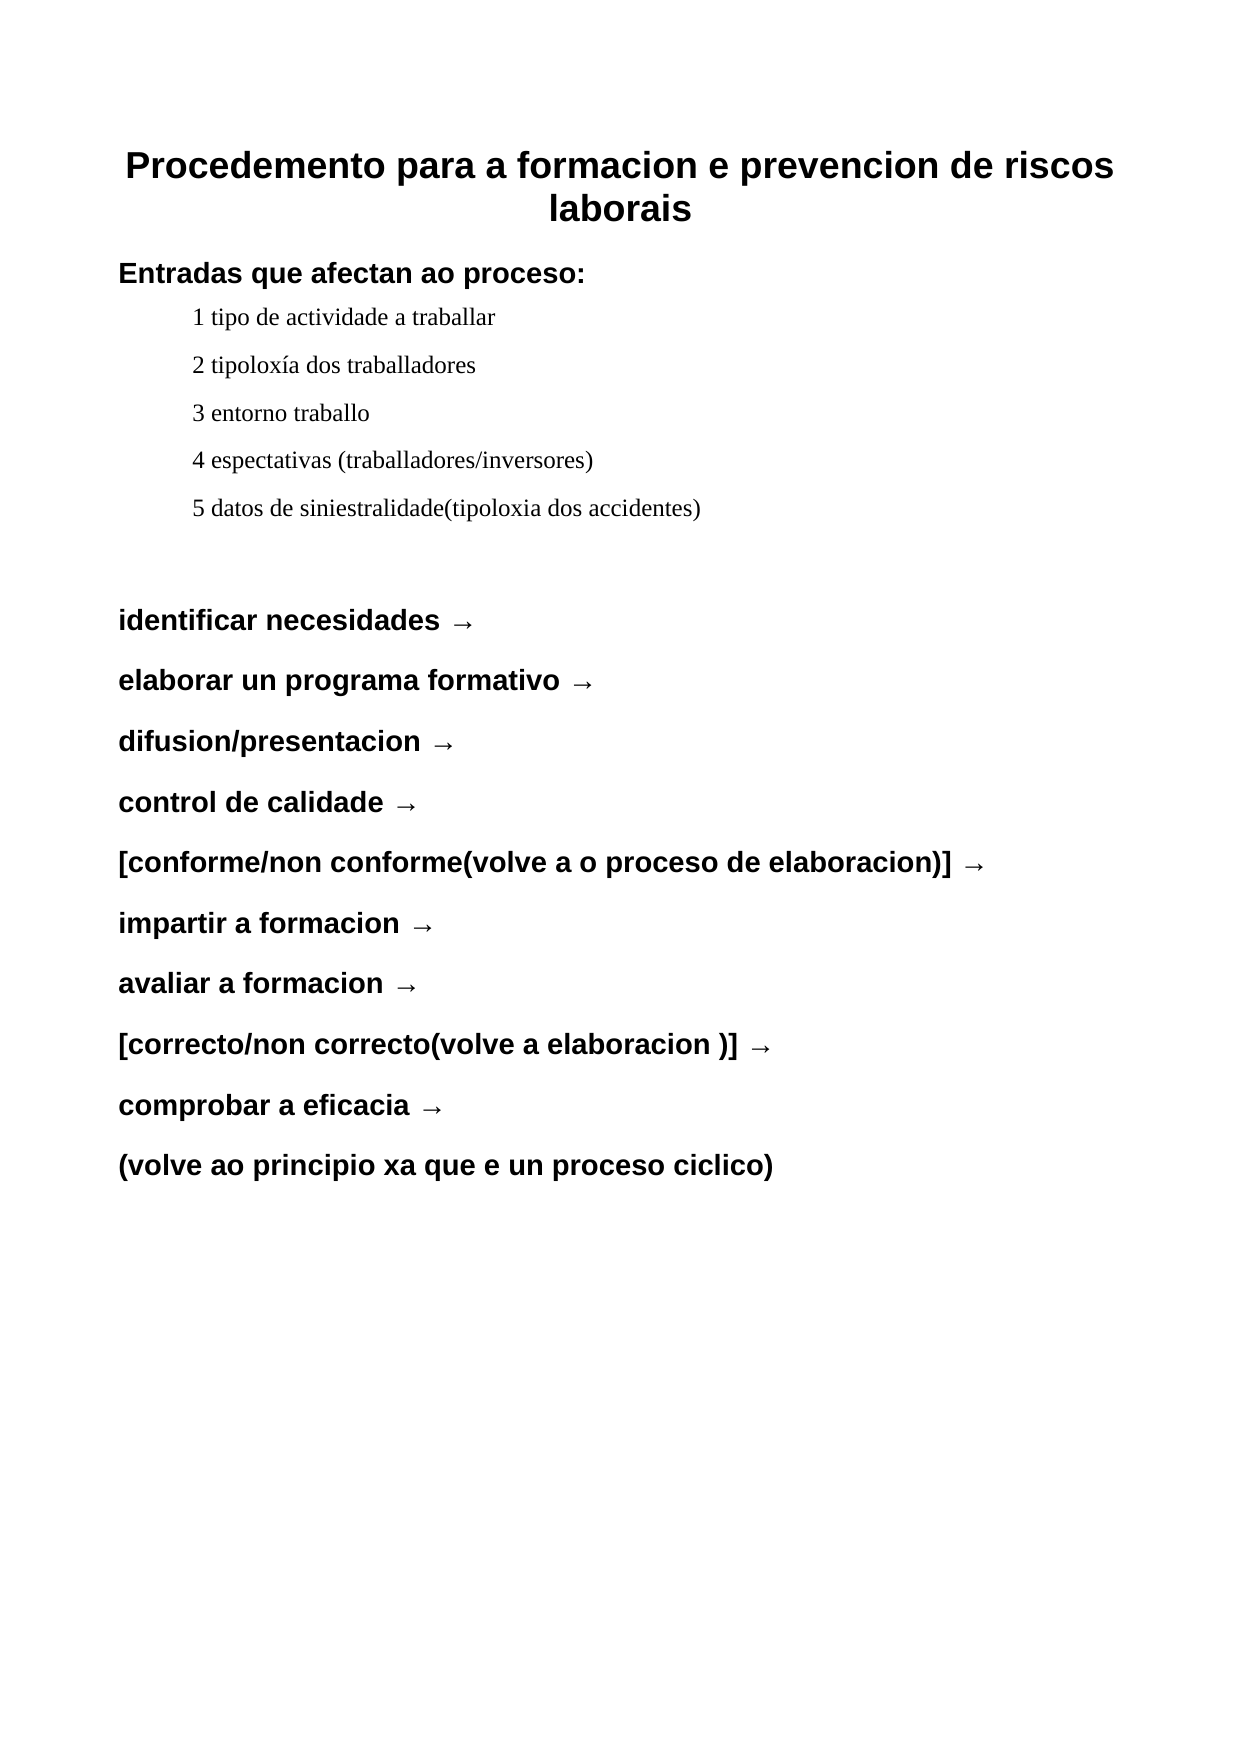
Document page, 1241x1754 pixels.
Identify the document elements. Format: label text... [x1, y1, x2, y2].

subtitle Entradas que afectan ao proceso: [118, 256, 1122, 290]
subtitle comprobar a eficacia → [118, 1088, 1122, 1121]
text 5 datos de siniestralidade(tipoloxia dos accidentes) [118, 493, 1122, 522]
subtitle difusion/presentacion → [118, 724, 1122, 757]
subtitle identificar necesidades → [118, 603, 1122, 636]
subtitle [conforme/non conforme(volve a o proceso de elaboracion)] → [118, 845, 1122, 879]
text 1 tipo de actividade a traballar [118, 302, 1122, 331]
subtitle elaborar un programa formativo → [118, 663, 1122, 697]
text 2 tipoloxía dos traballadores [118, 350, 1122, 379]
text 4 espectativas (traballadores/inversores) [118, 445, 1122, 474]
subtitle [correcto/non correcto(volve a elaboracion )] → [118, 1027, 1122, 1061]
subtitle control de calidade → [118, 784, 1122, 818]
subtitle (volve ao principio xa que e un proceso ciclico) [118, 1148, 1122, 1182]
subtitle impartir a formacion → [118, 906, 1122, 939]
subtitle avaliar a formacion → [118, 966, 1122, 1000]
text 3 entorno traballo [118, 398, 1122, 426]
subtitle Procedemento para a formacion e prevencion de riscos laborais [118, 143, 1122, 229]
